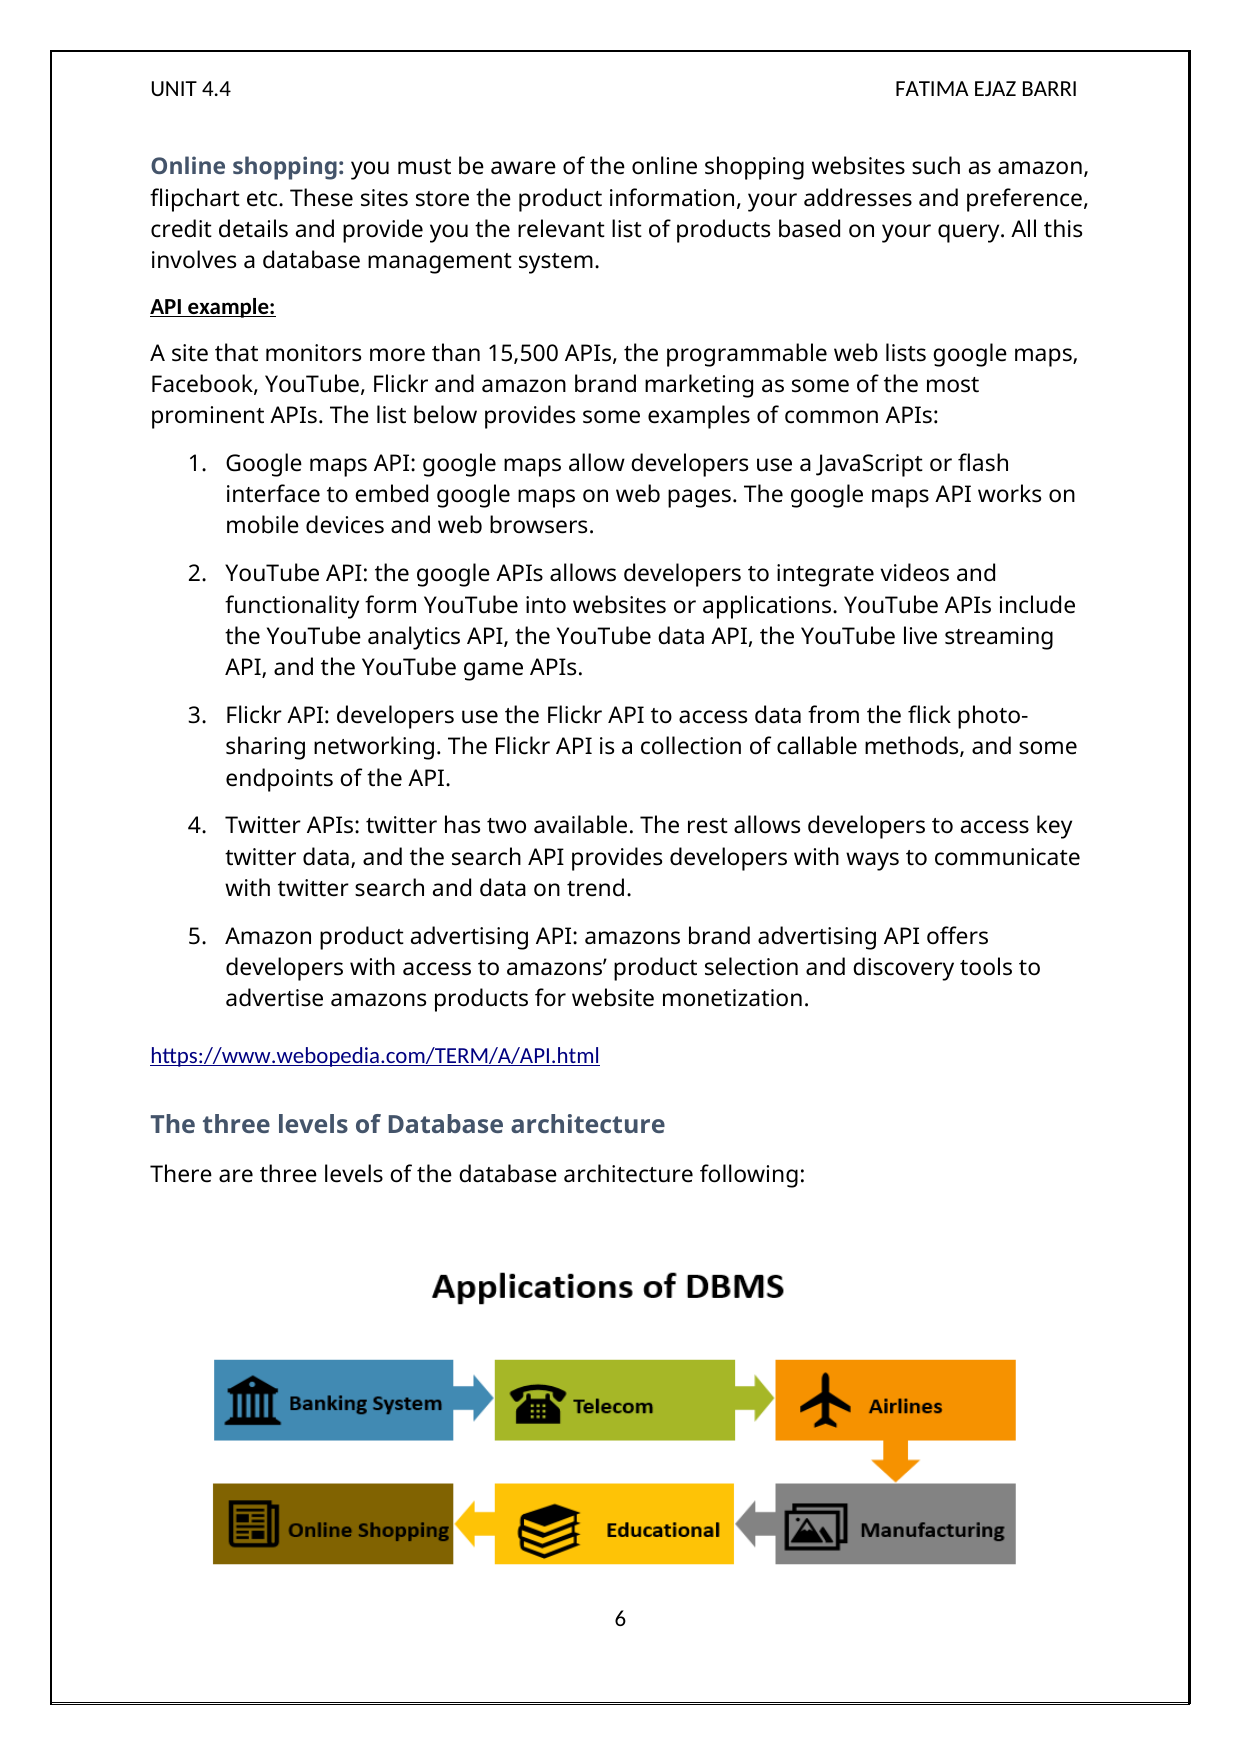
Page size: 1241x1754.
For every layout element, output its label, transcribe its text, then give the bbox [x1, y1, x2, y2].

list Google maps API: google maps allow developers use a JavaScript or flash interface to embed google maps on web pages. The google maps API works on mobile devices and web browsers. [188, 447, 1090, 541]
list YouTube API: the google APIs allows developers to integrate videos and functionality form YouTube into websites or applications. YouTube APIs include the YouTube analytics API, the YouTube data API, the YouTube live streaming API, and the YouTube game APIs. [188, 557, 1090, 682]
text A site that monitors more than 15,500 APIs, the programmable web lists google maps, Facebook, YouTube, Flickr and amazon brand marketing as some of the most prominent APIs. The list below provides some examples of common APIs: [150, 337, 1090, 430]
text There are three levels of the database architecture following: [150, 1158, 1090, 1189]
list Amazon product advertising API: amazons brand advertising API offers developers with access to amazons’ product selection and discovery tools to advertise amazons products for website monetization. [188, 920, 1090, 1014]
text API example: [150, 292, 1090, 320]
list Twitter APIs: twitter has two available. The rest allows developers to access key twitter data, and the search API provides developers with ways to communicate with twitter search and data on trend. [188, 809, 1090, 903]
list Flickr API: developers use the Flickr API to access data from the flick photo-sharing networking. The Flickr API is a collection of callable methods, and some endpoints of the API. [188, 699, 1090, 793]
text https://www.webopedia.com/TERM/A/API.html [150, 1041, 1090, 1069]
text Online shopping: you must be aware of the online shopping websites such as amazon, flipchart etc. These sites store the product information, your addresses and preference, credit details and provide you the relevant list of products based on your query. All this involves a database management system. [150, 150, 1090, 275]
text The three levels of Database architecture [150, 1107, 1090, 1141]
